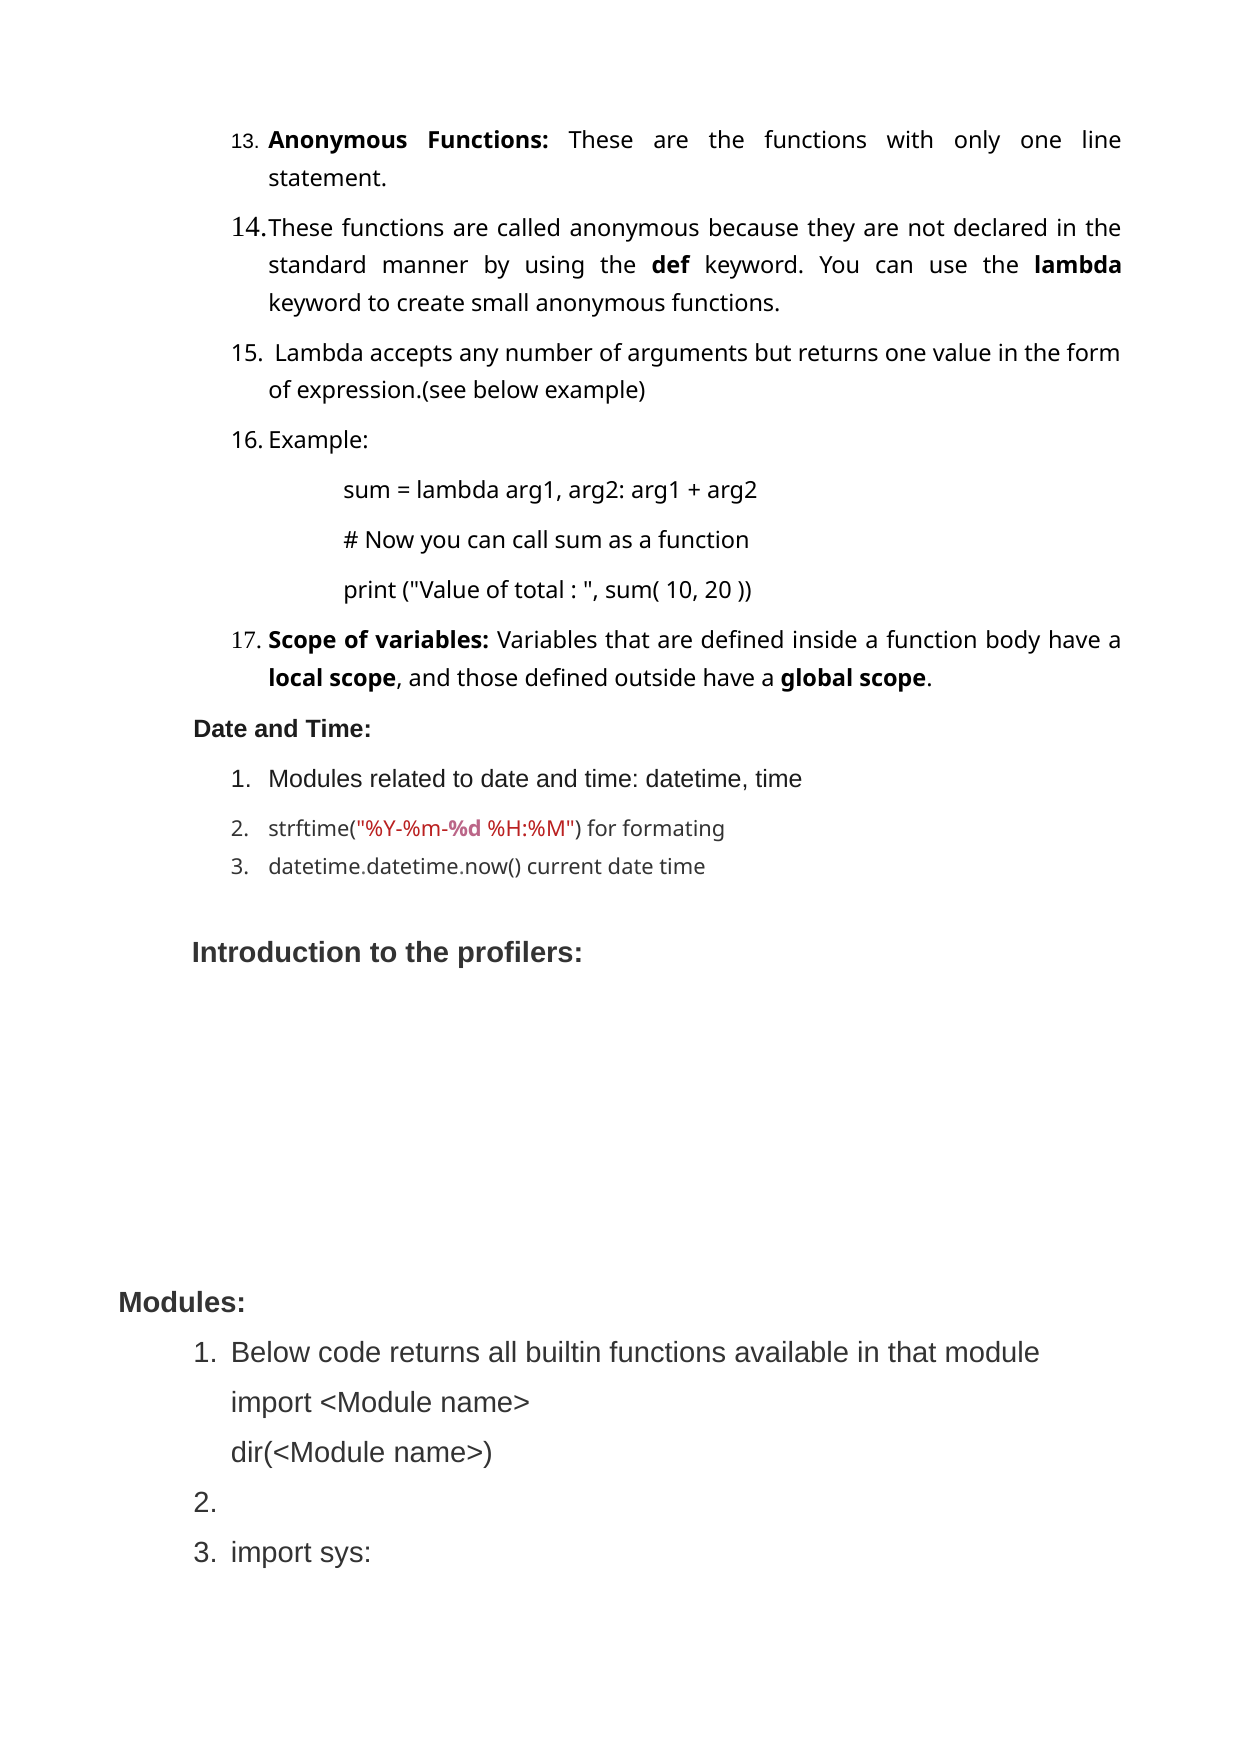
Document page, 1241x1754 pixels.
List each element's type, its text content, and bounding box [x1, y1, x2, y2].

list Date and Time: [156, 706, 1122, 743]
list These functions are called anonymous because they are not declared in the standard manner by using the def keyword. You can use the lambda keyword to create small anonymous functions. [231, 206, 1122, 318]
list print ("Value of total : ", sum( 10, 20 )) [306, 568, 1122, 606]
list Below code returns all builtin functions available in that module [193, 1331, 1122, 1368]
text Introduction to the profilers: [118, 931, 1122, 968]
list Modules related to date and time: datetime, time [231, 756, 1122, 793]
list # Now you can call sum as a function [306, 518, 1122, 556]
list Example: [231, 418, 1122, 456]
list dir(<Module name>) [193, 1431, 1122, 1468]
list Lambda accepts any number of arguments but returns one value in the form of expression.(see below example) [231, 331, 1122, 406]
list Scope of variables: Variables that are defined inside a function body have a local scope, and those defined outside have a global scope. [231, 618, 1122, 693]
list import sys: [193, 1531, 1122, 1568]
list datetime.datetime.now() current date time [231, 843, 1122, 881]
list import <Module name> [193, 1381, 1122, 1418]
list Anonymous Functions: These are the functions with only one line statement. [231, 118, 1122, 193]
list sum = lambda arg1, arg2: arg1 + arg2 [306, 468, 1122, 506]
list strftime("%Y-%m-%d %H:%M") for formating [231, 806, 1122, 843]
text Modules: [118, 1281, 1122, 1318]
